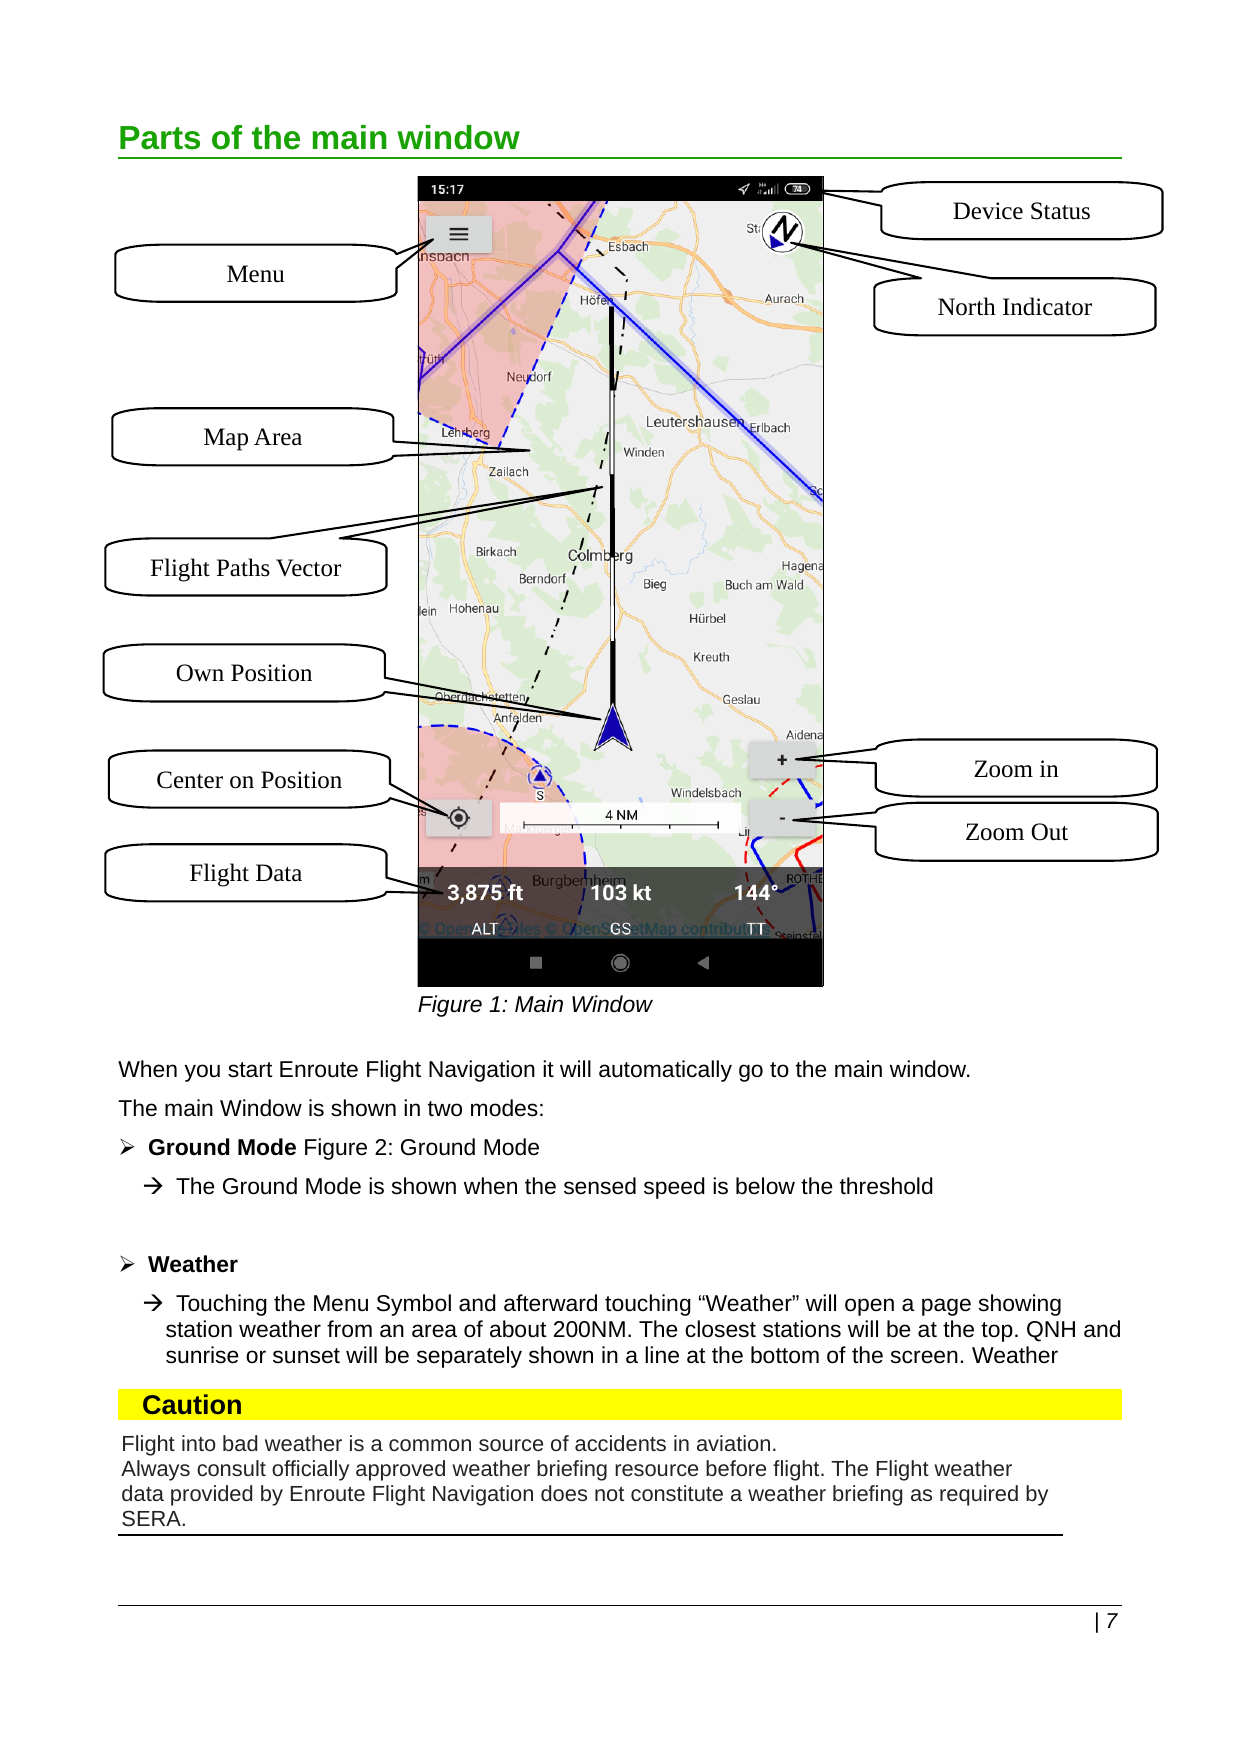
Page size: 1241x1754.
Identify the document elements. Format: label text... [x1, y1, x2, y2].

subtitle Touching the Menu Symbol and afterward touching “Weather” will open a page showing station weather from an area of about 200NM. The closest stations will be at the top. QNH and sunrise or sunset will be separately shown in a line at the bottom of the screen. Weather [142, 1289, 1122, 1369]
text Figure 1: Main Window [418, 987, 823, 1018]
picture [419, 802, 429, 808]
subtitle The Ground Mode is shown when the sensed speed is below the threshold [142, 1173, 1122, 1199]
picture [419, 177, 823, 986]
subtitle Caution [118, 1389, 1122, 1420]
subtitle Parts of the main window [118, 118, 1122, 157]
subtitle The main Window is shown in two modes: [118, 1095, 1122, 1122]
subtitle When you start Enroute Flight Navigation it will automatically go to the main window. [118, 1056, 1122, 1083]
picture [419, 686, 540, 710]
picture [419, 445, 490, 453]
list Flight into bad weather is a common source of accidents in aviation. Always consult officially approved weather briefing resource before flight. The Flight weather data provided by Enroute Flight Navigation does not constitute a weather briefing as required by SERA. [118, 1427, 1063, 1534]
subtitle Ground Mode Figure 2: Ground Mode [118, 1134, 1122, 1161]
subtitle Weather [118, 1251, 1122, 1277]
picture [419, 504, 505, 521]
